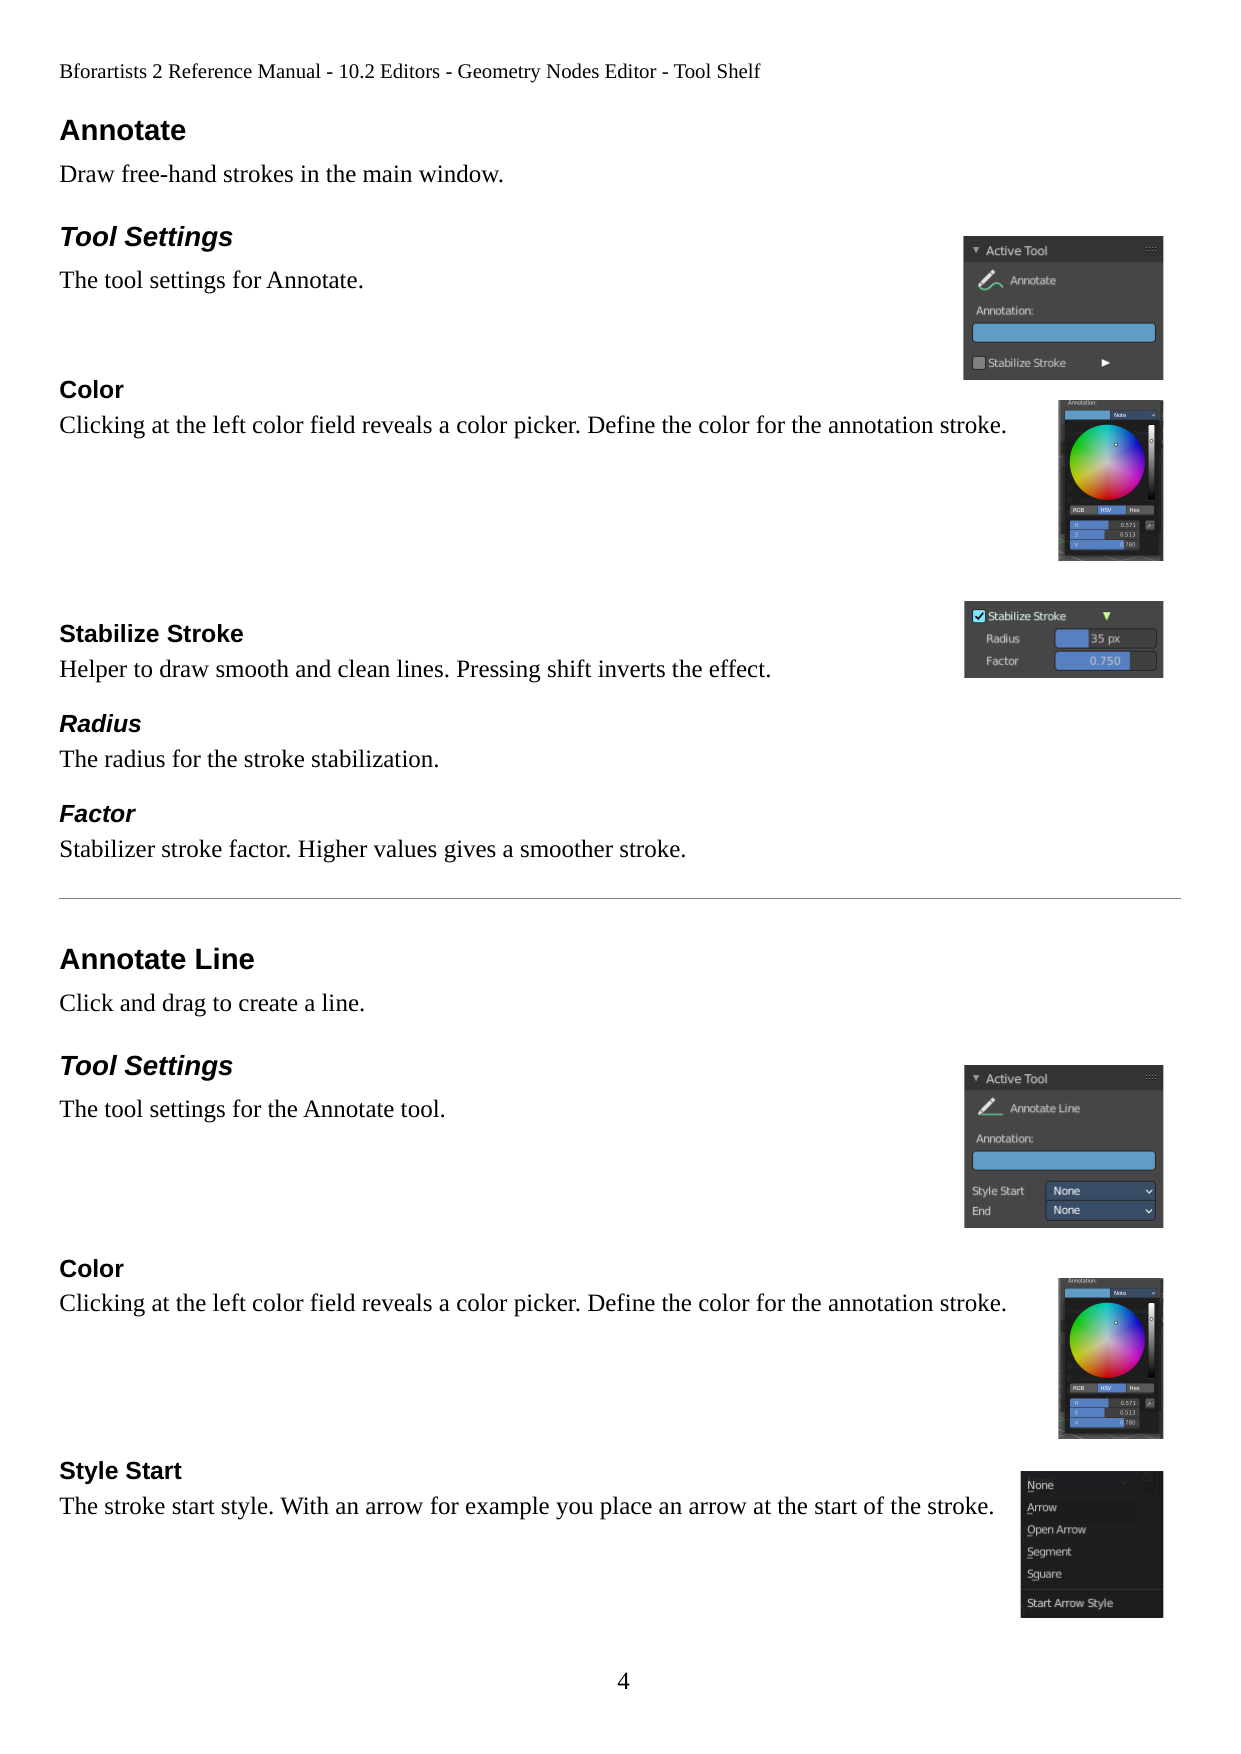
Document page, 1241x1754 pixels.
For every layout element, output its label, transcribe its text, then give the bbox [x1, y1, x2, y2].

subtitle Factor [59, 799, 1181, 828]
subtitle Style Start [59, 1456, 1181, 1484]
text Click and drag to create a line. [59, 988, 1181, 1017]
subtitle Color [59, 375, 1181, 404]
subtitle Radius [59, 709, 1181, 738]
subtitle Stabilize Stroke [59, 619, 964, 647]
subtitle Color [59, 1254, 1181, 1282]
text The tool settings for the Annotate tool. [59, 1094, 964, 1123]
text Draw free-hand strokes in the main window. [59, 159, 1181, 188]
text Clicking at the left color field reveals a color picker. Define the color for the annotation stroke. [59, 1288, 1058, 1317]
picture [963, 236, 1164, 380]
picture [964, 1065, 1164, 1228]
subtitle Annotate Line [59, 942, 1181, 976]
subtitle Annotate [59, 113, 1181, 146]
picture [1020, 1471, 1164, 1618]
picture [964, 601, 1164, 678]
text Helper to draw smooth and clean lines. Pressing shift inverts the effect. [59, 654, 1181, 682]
picture [1058, 400, 1164, 561]
text Clicking at the left color field reveals a color picker. Define the color for the annotation stroke. [59, 410, 1058, 439]
picture [1058, 1278, 1164, 1439]
text Stabilizer stroke factor. Higher values gives a smoother stroke. [59, 834, 1181, 863]
text The stroke start style. With an arrow for example you place an arrow at the start of the stroke. [59, 1491, 1020, 1519]
text The radius for the stroke stabilization. [59, 744, 1181, 773]
subtitle Tool Settings [59, 1049, 1181, 1081]
subtitle Tool Settings [59, 220, 1181, 252]
text The tool settings for Annotate. [59, 265, 963, 293]
subtitle [1164, 619, 1181, 647]
